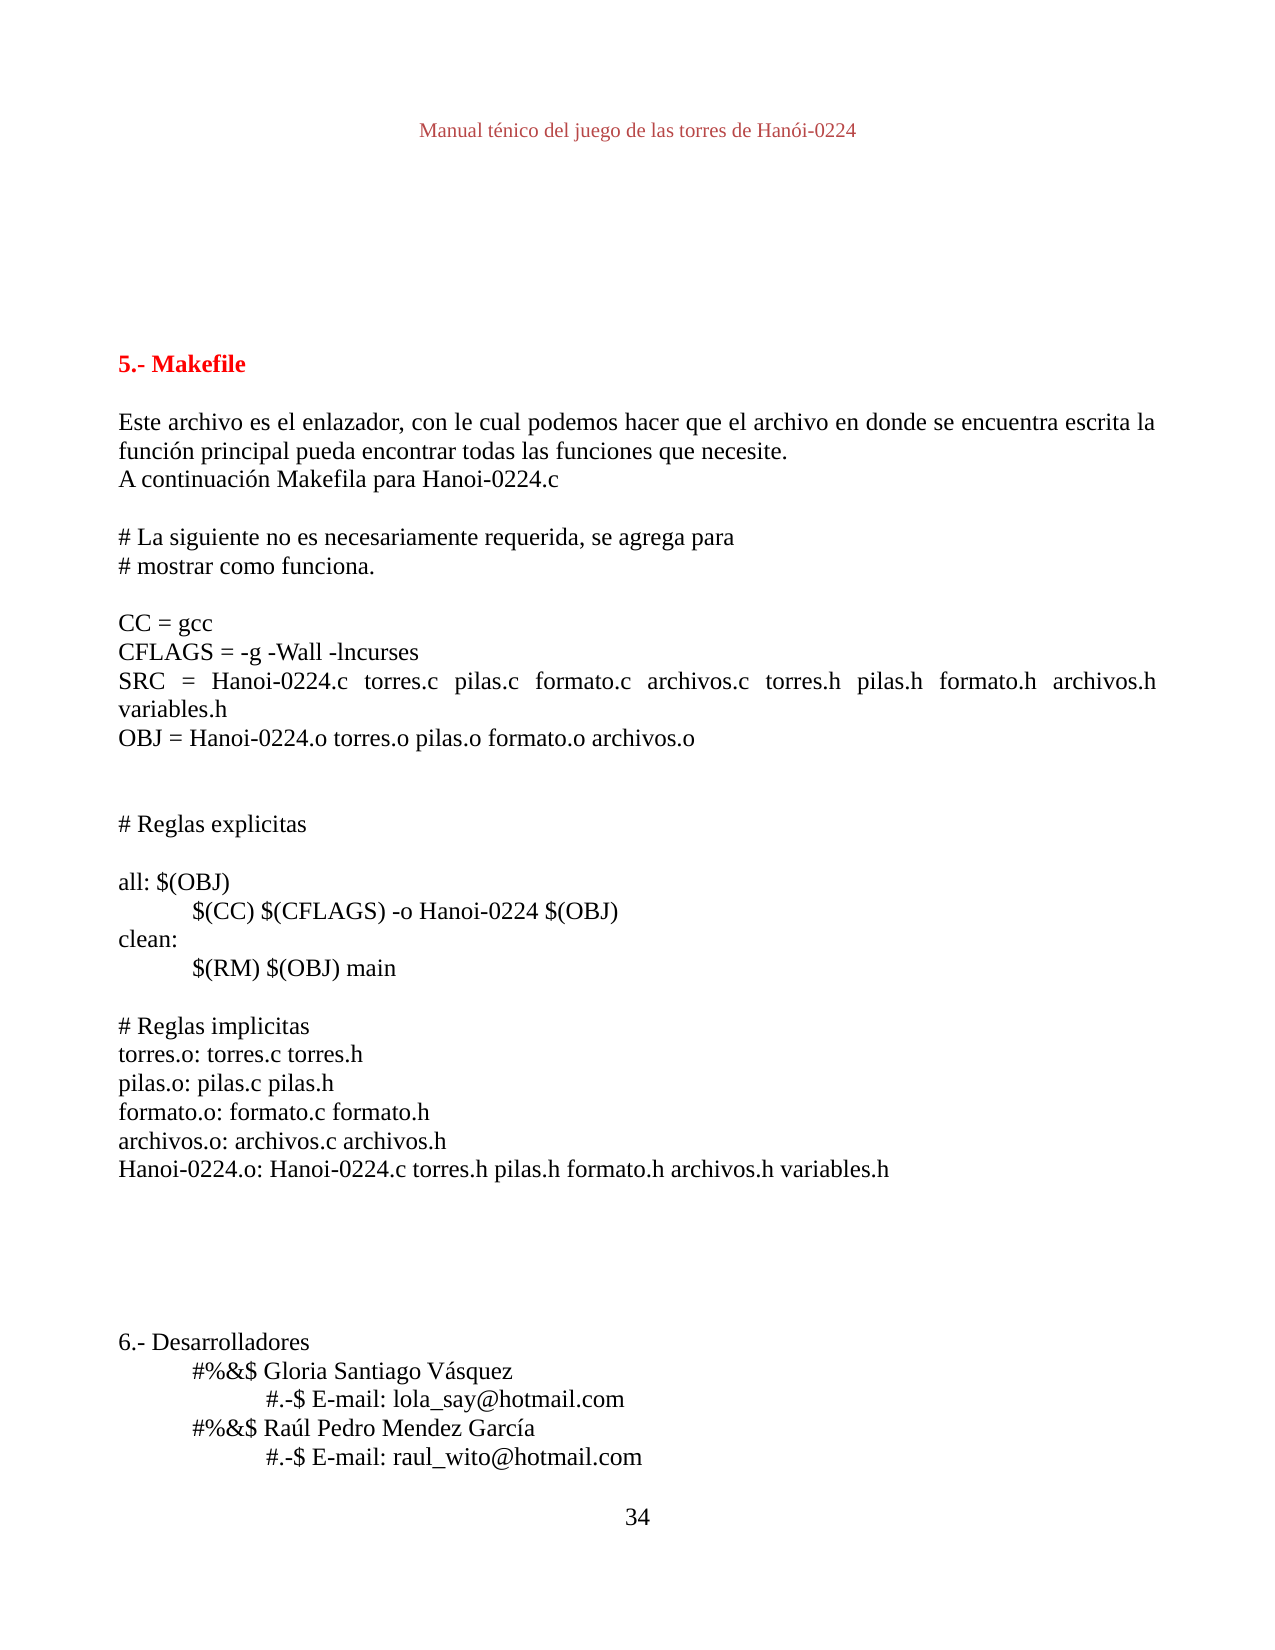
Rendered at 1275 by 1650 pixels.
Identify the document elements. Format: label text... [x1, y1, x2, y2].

text Hanoi-0224.o: Hanoi-0224.c torres.h pilas.h formato.h archivos.h variables.h [118, 1154, 1157, 1183]
text torres.o: torres.c torres.h [118, 1039, 1157, 1068]
text $(CC) $(CFLAGS) -o Hanoi-0224 $(OBJ) [118, 896, 1157, 924]
text Este archivo es el enlazador, con le cual podemos hacer que el archivo en donde se encuentra escrita la función principal pueda encontrar todas las funciones que necesite. [118, 407, 1157, 464]
text all: $(OBJ) [118, 867, 1157, 896]
text 6.- Desarrolladores [118, 1327, 1157, 1356]
text clean: [118, 924, 1157, 953]
text #%&$ Gloria Santiago Vásquez [118, 1356, 1157, 1384]
text formato.o: formato.c formato.h [118, 1097, 1157, 1126]
text # Reglas explicitas [118, 809, 1157, 838]
text # Reglas implicitas [118, 1011, 1157, 1039]
text OBJ = Hanoi-0224.o torres.o pilas.o formato.o archivos.o [118, 723, 1157, 752]
text CC = gcc [118, 608, 1157, 637]
text A continuación Makefila para Hanoi-0224.c [118, 464, 1157, 493]
text $(RM) $(OBJ) main [118, 953, 1157, 982]
text archivos.o: archivos.c archivos.h [118, 1126, 1157, 1154]
text # mostrar como funciona. [118, 551, 1157, 579]
text #%&$ Raúl Pedro Mendez García [118, 1413, 1157, 1442]
text SRC = Hanoi-0224.c torres.c pilas.c formato.c archivos.c torres.h pilas.h formato.h archivos.h variables.h [118, 666, 1157, 723]
text #.-$ E-mail: raul_wito@hotmail.com [118, 1442, 1157, 1471]
text 5.- Makefile [118, 349, 1157, 378]
text # La siguiente no es necesariamente requerida, se agrega para [118, 522, 1157, 551]
text pilas.o: pilas.c pilas.h [118, 1068, 1157, 1097]
text CFLAGS = -g -Wall -lncurses [118, 637, 1157, 666]
text #.-$ E-mail: lola_say@hotmail.com [118, 1384, 1157, 1413]
